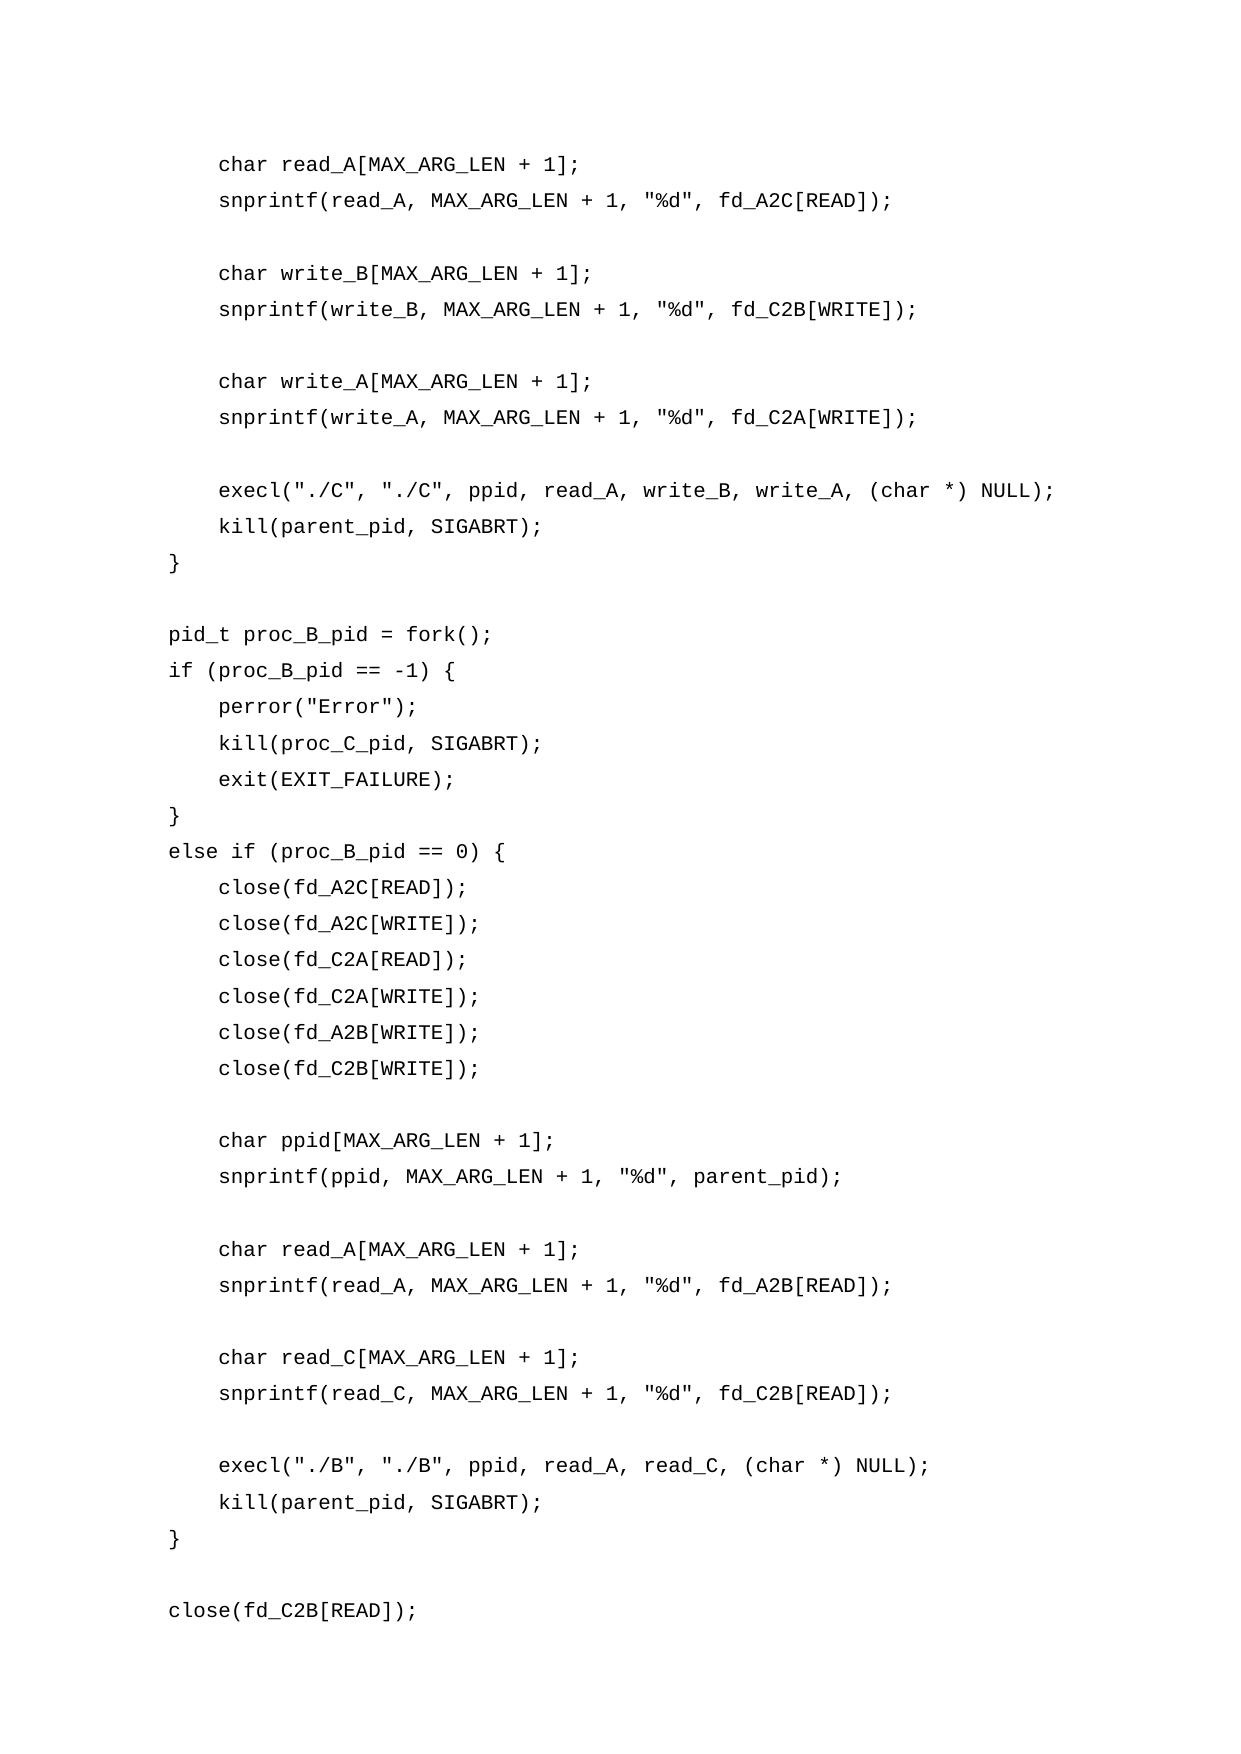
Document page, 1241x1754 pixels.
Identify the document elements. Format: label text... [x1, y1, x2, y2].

text if (proc_B_pid == -1) { [118, 660, 1122, 684]
text kill(parent_pid, SIGABRT); [118, 1492, 1122, 1515]
text } [118, 805, 1122, 828]
text close(fd_C2B[READ]); [118, 1600, 1122, 1624]
text char read_C[MAX_ARG_LEN + 1]; [118, 1347, 1122, 1371]
text char write_B[MAX_ARG_LEN + 1]; [118, 263, 1122, 286]
text else if (proc_B_pid == 0) { [118, 841, 1122, 865]
text close(fd_C2A[WRITE]); [118, 986, 1122, 1009]
text pid_t proc_B_pid = fork(); [118, 624, 1122, 648]
text close(fd_A2B[WRITE]); [118, 1022, 1122, 1045]
text exit(EXIT_FAILURE); [118, 769, 1122, 792]
text snprintf(ppid, MAX_ARG_LEN + 1, "%d", parent_pid); [118, 1166, 1122, 1190]
text close(fd_A2C[READ]); [118, 877, 1122, 901]
text close(fd_A2C[WRITE]); [118, 913, 1122, 937]
text char read_A[MAX_ARG_LEN + 1]; [118, 1239, 1122, 1262]
text execl("./B", "./B", ppid, read_A, read_C, (char *) NULL); [118, 1456, 1122, 1479]
text kill(parent_pid, SIGABRT); [118, 516, 1122, 539]
text close(fd_C2A[READ]); [118, 949, 1122, 973]
text execl("./C", "./C", ppid, read_A, write_B, write_A, (char *) NULL); [118, 479, 1122, 503]
text perror("Error"); [118, 696, 1122, 720]
text char read_A[MAX_ARG_LEN + 1]; [118, 154, 1122, 178]
text } [118, 1528, 1122, 1551]
text snprintf(read_A, MAX_ARG_LEN + 1, "%d", fd_A2C[READ]); [118, 190, 1122, 214]
text kill(proc_C_pid, SIGABRT); [118, 733, 1122, 756]
text snprintf(write_B, MAX_ARG_LEN + 1, "%d", fd_C2B[WRITE]); [118, 299, 1122, 322]
text snprintf(write_A, MAX_ARG_LEN + 1, "%d", fd_C2A[WRITE]); [118, 407, 1122, 431]
text snprintf(read_C, MAX_ARG_LEN + 1, "%d", fd_C2B[READ]); [118, 1383, 1122, 1407]
text char ppid[MAX_ARG_LEN + 1]; [118, 1130, 1122, 1154]
text close(fd_C2B[WRITE]); [118, 1058, 1122, 1082]
text snprintf(read_A, MAX_ARG_LEN + 1, "%d", fd_A2B[READ]); [118, 1275, 1122, 1298]
text } [118, 552, 1122, 576]
text char write_A[MAX_ARG_LEN + 1]; [118, 371, 1122, 395]
